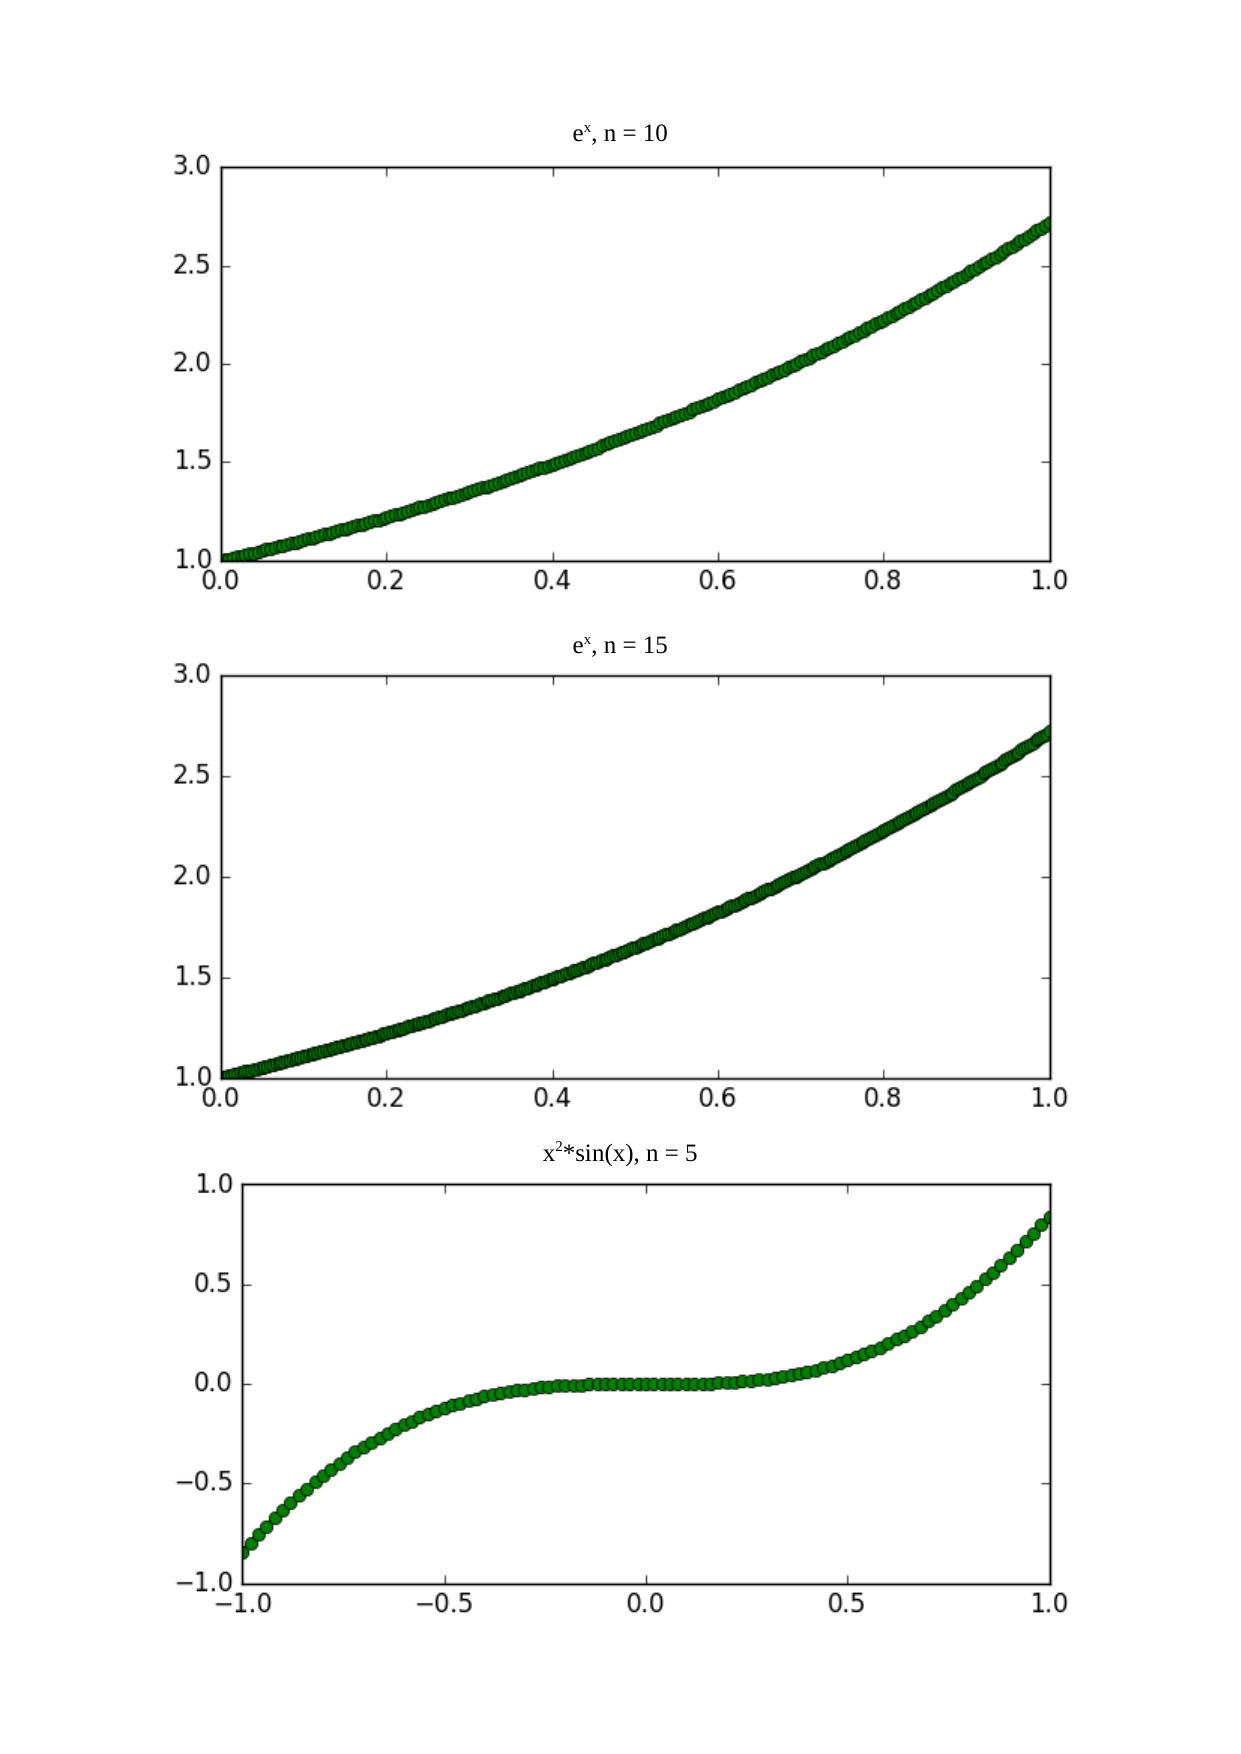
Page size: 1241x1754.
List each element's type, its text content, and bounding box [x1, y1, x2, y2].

text ex, n = 15 [118, 630, 1122, 659]
text x2*sin(x), n = 5 [118, 1138, 1122, 1167]
picture [170, 1166, 1071, 1617]
picture [170, 659, 1071, 1110]
picture [170, 146, 1071, 597]
text ex, n = 10 [118, 118, 1122, 147]
